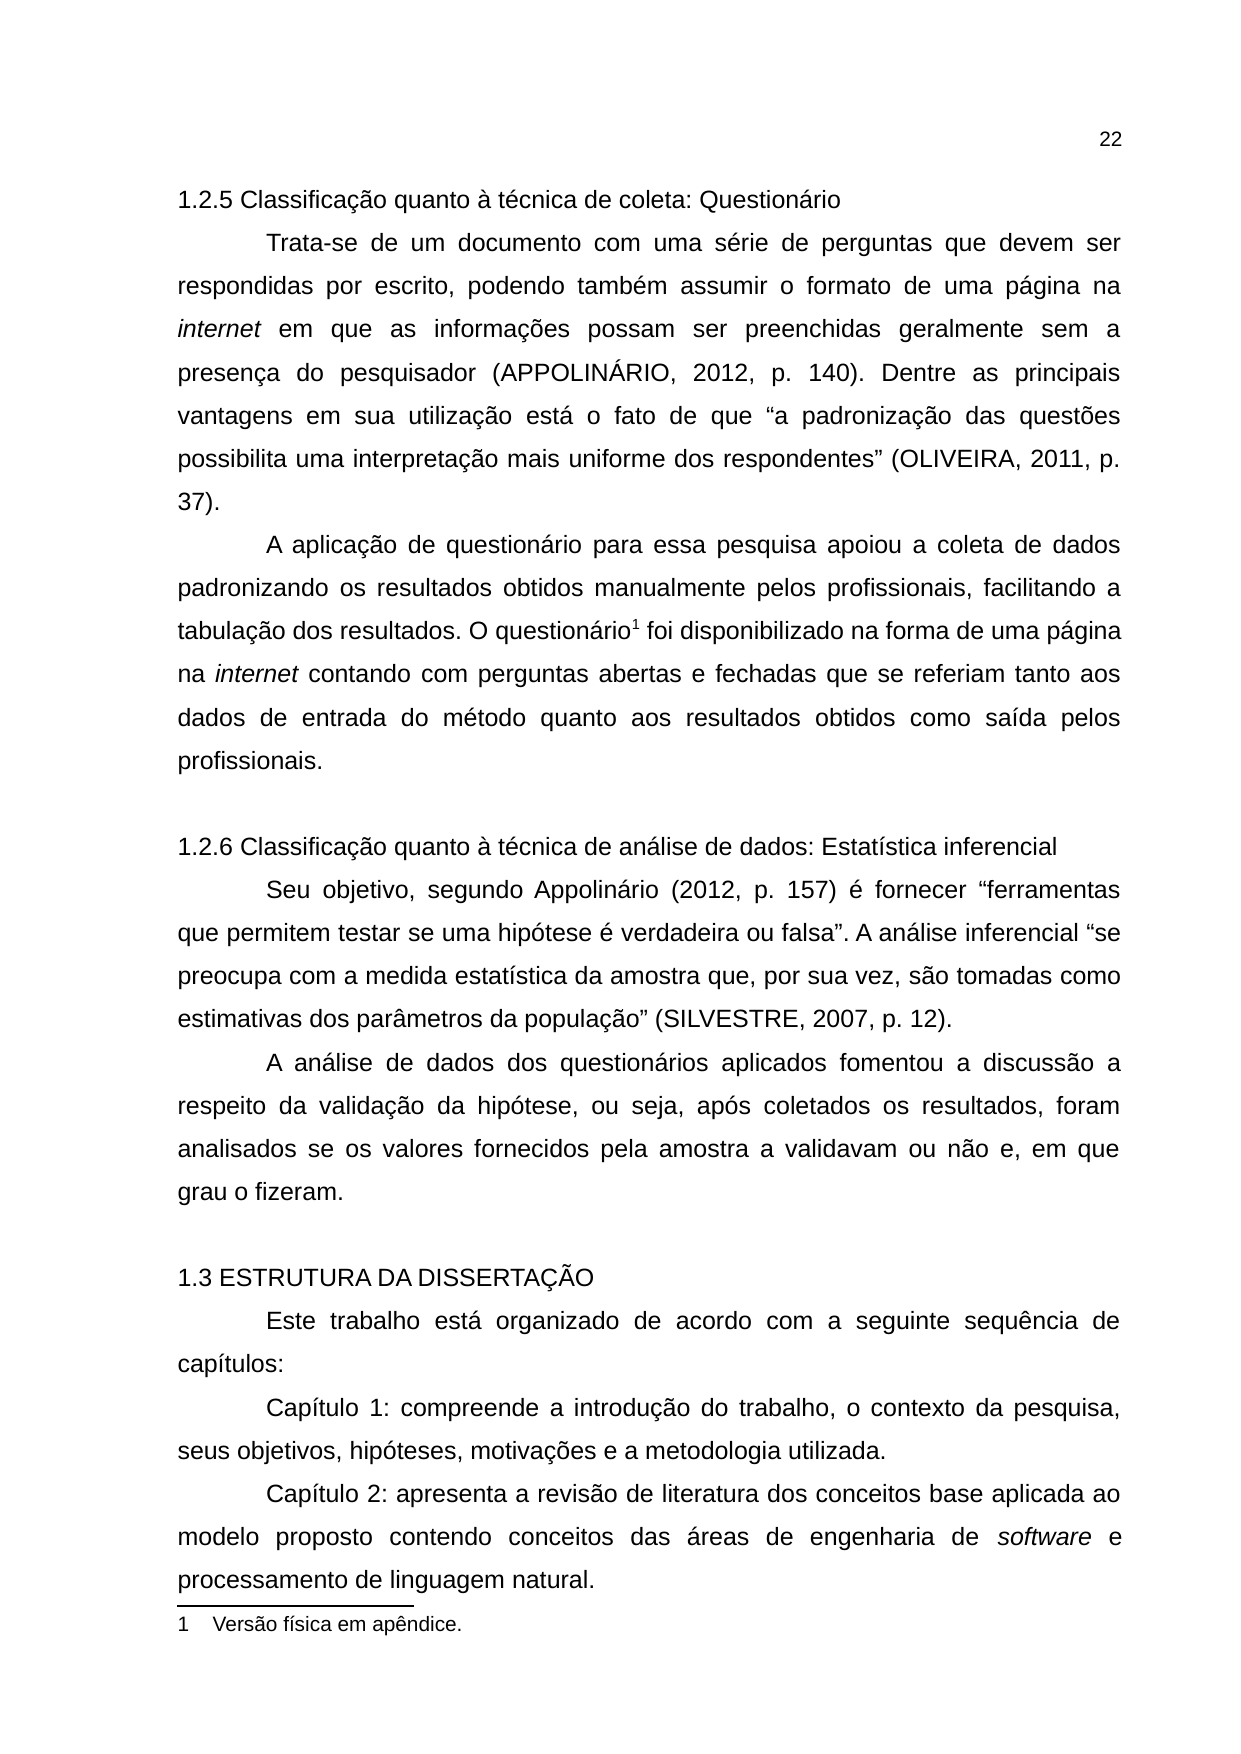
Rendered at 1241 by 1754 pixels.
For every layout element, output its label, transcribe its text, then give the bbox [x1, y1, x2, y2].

subtitle Estrutura da dissertação [177, 1263, 1122, 1292]
text Capítulo 2: apresenta a revisão de literatura dos conceitos base aplicada ao modelo proposto contendo conceitos das áreas de engenharia de software e processamento de linguagem natural. [177, 1479, 1122, 1594]
text Trata-se de um documento com uma série de perguntas que devem ser respondidas por escrito, podendo também assumir o formato de uma página na internet em que as informações possam ser preenchidas geralmente sem a presença do pesquisador (APPOLINÁRIO, 2012, p. 140). Dentre as principais vantagens em sua utilização está o fato de que “a padronização das questões possibilita uma interpretação mais uniforme dos respondentes” (OLIVEIRA, 2011, p. 37). [177, 228, 1122, 516]
text Capítulo 1: compreende a introdução do trabalho, o contexto da pesquisa, seus objetivos, hipóteses, motivações e a metodologia utilizada. [177, 1392, 1122, 1464]
text Versão física em apêndice. [177, 1612, 1122, 1636]
text A aplicação de questionário para essa pesquisa apoiou a coleta de dados padronizando os resultados obtidos manualmente pelos profissionais, facilitando a tabulação dos resultados. O questionário foi disponibilizado na forma de uma página na internet contando com perguntas abertas e fechadas que se referiam tanto aos dados de entrada do método quanto aos resultados obtidos como saída pelos profissionais. [177, 530, 1122, 774]
text Seu objetivo, segundo Appolinário (2012, p. 157) é fornecer “ferramentas que permitem testar se uma hipótese é verdadeira ou falsa”. A análise inferencial “se preocupa com a medida estatística da amostra que, por sua vez, são tomadas como estimativas dos parâmetros da população” (SILVESTRE, 2007, p. 12). [177, 875, 1122, 1033]
text Este trabalho está organizado de acordo com a seguinte sequência de capítulos: [177, 1306, 1122, 1378]
text A análise de dados dos questionários aplicados fomentou a discussão a respeito da validação da hipótese, ou seja, após coletados os resultados, foram analisados se os valores fornecidos pela amostra a validavam ou não e, em que grau o fizeram. [177, 1047, 1122, 1206]
subtitle Classificação quanto à técnica de coleta: Questionário [177, 185, 1122, 214]
subtitle Classificação quanto à técnica de análise de dados: Estatística inferencial [177, 832, 1122, 861]
